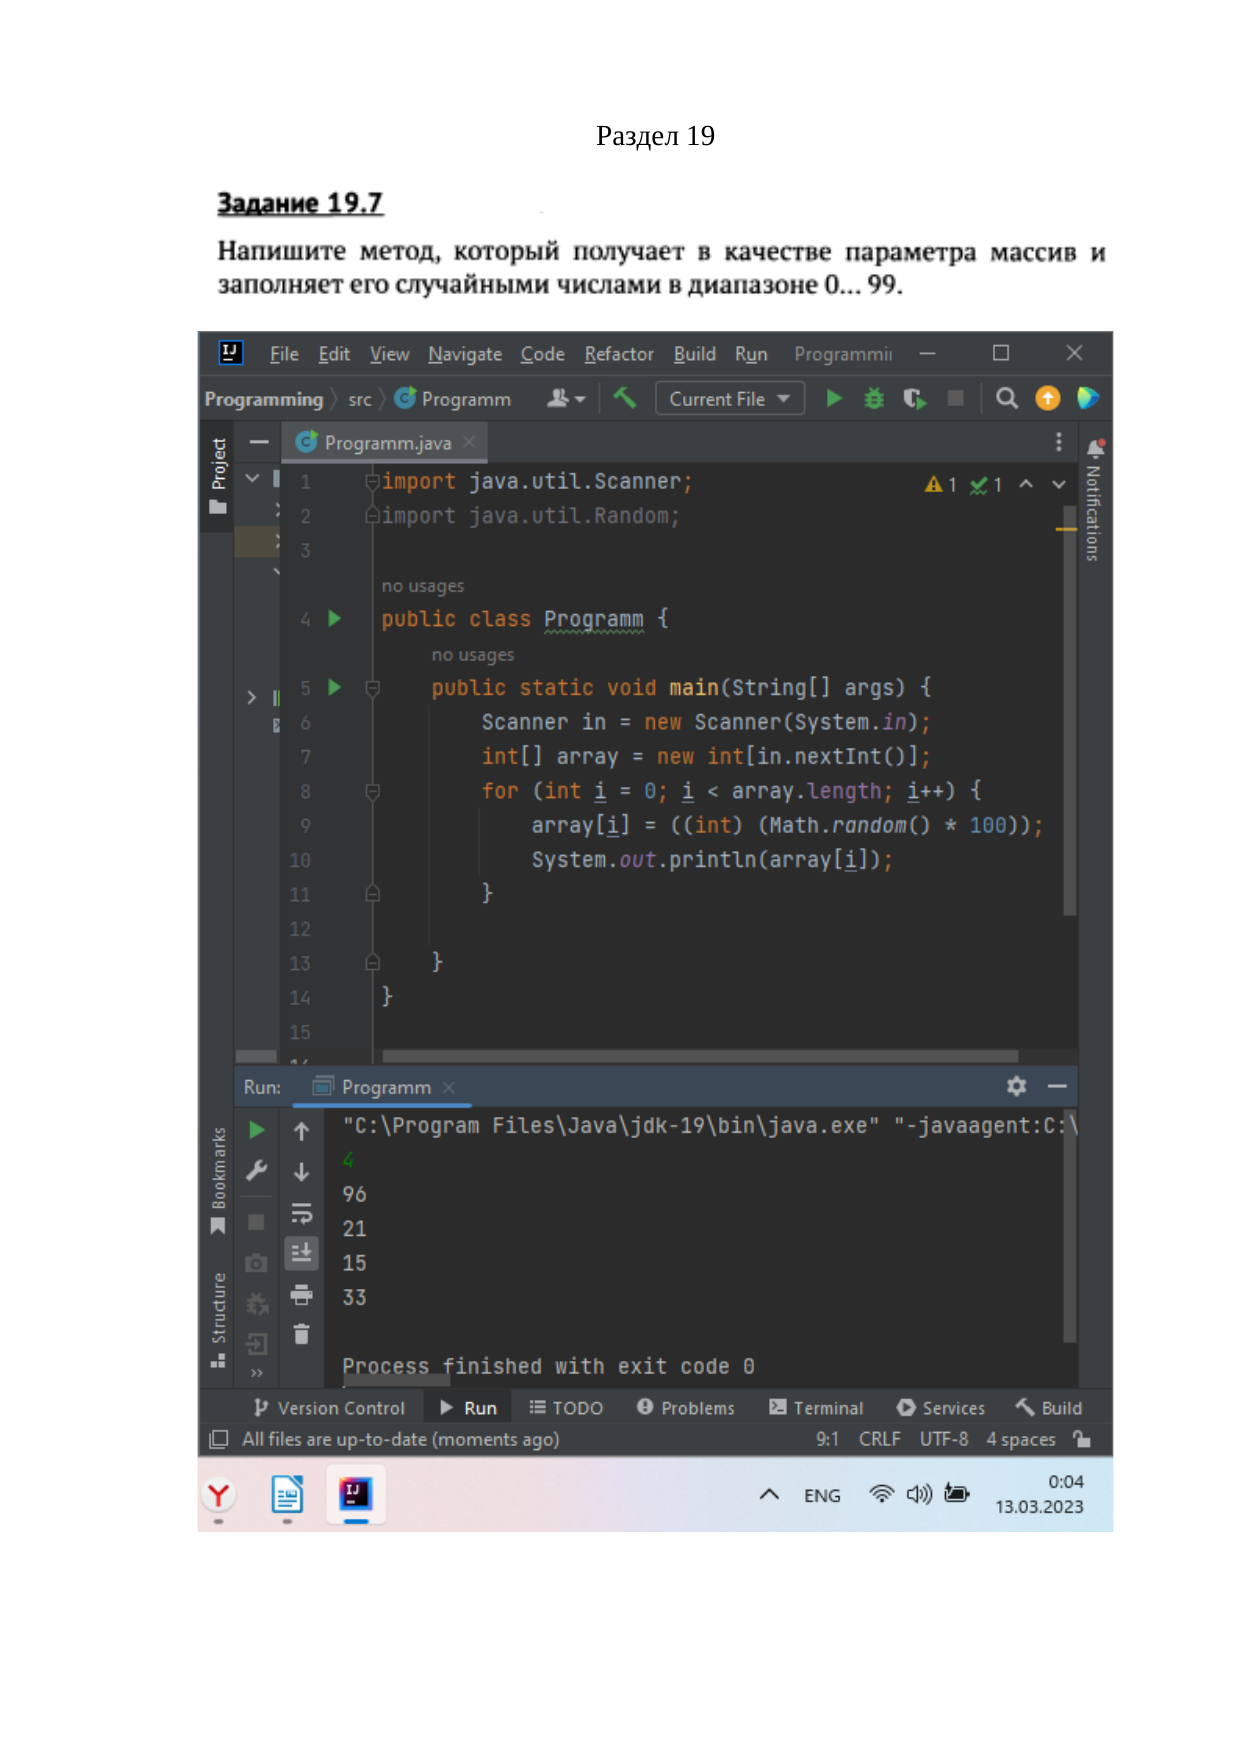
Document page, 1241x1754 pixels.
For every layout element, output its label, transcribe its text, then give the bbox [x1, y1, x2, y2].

picture [197, 331, 1114, 1532]
text Раздел 19 [118, 118, 1122, 152]
picture [191, 168, 1120, 315]
